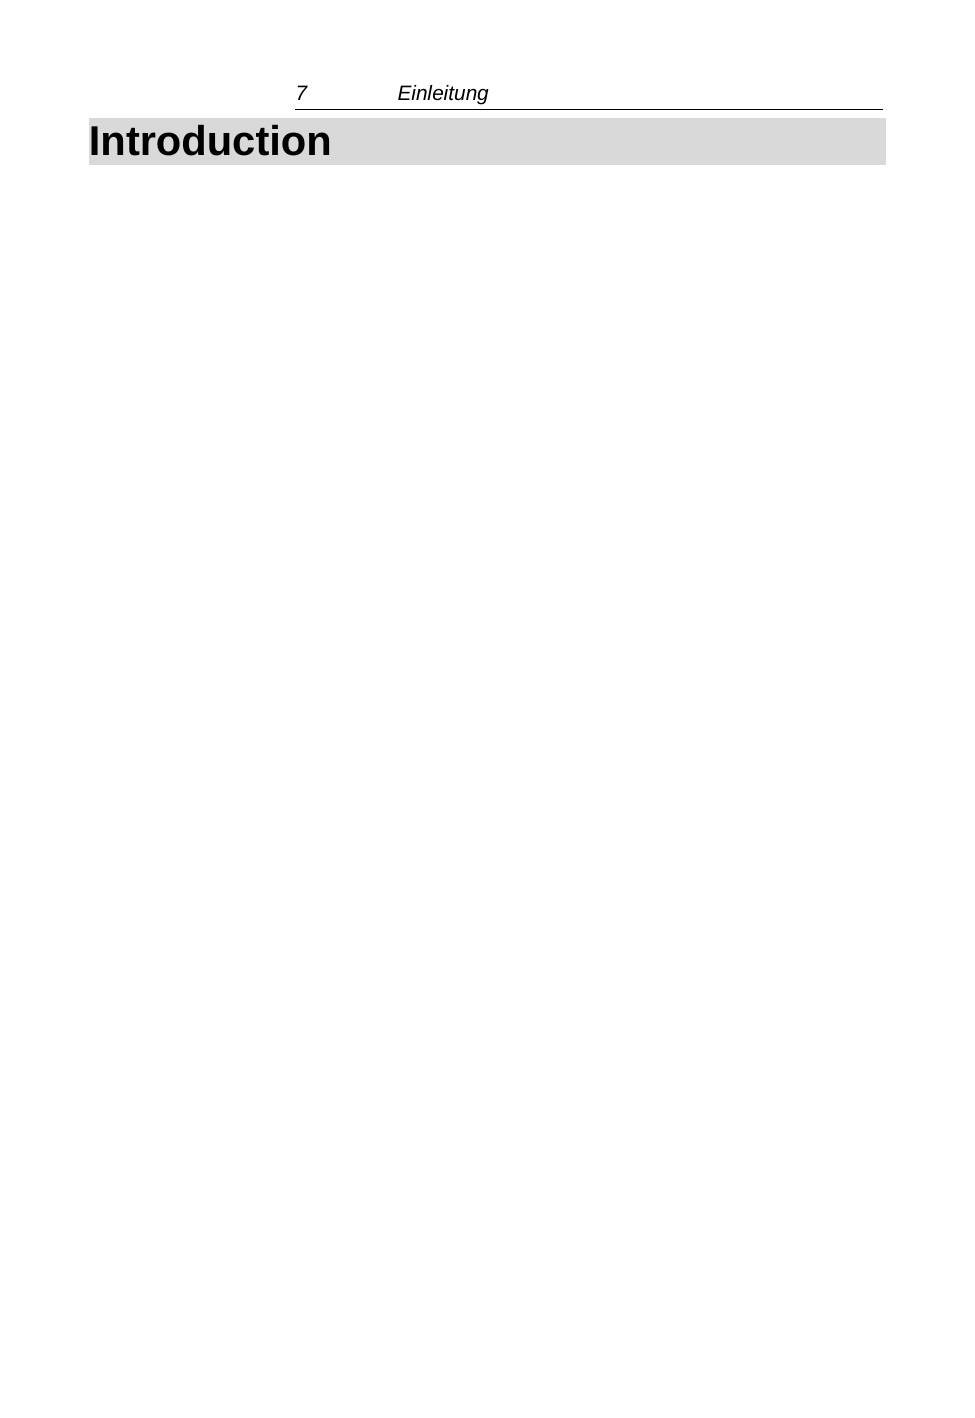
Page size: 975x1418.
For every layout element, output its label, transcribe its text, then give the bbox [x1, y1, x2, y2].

subtitle Introduction [89, 118, 886, 165]
